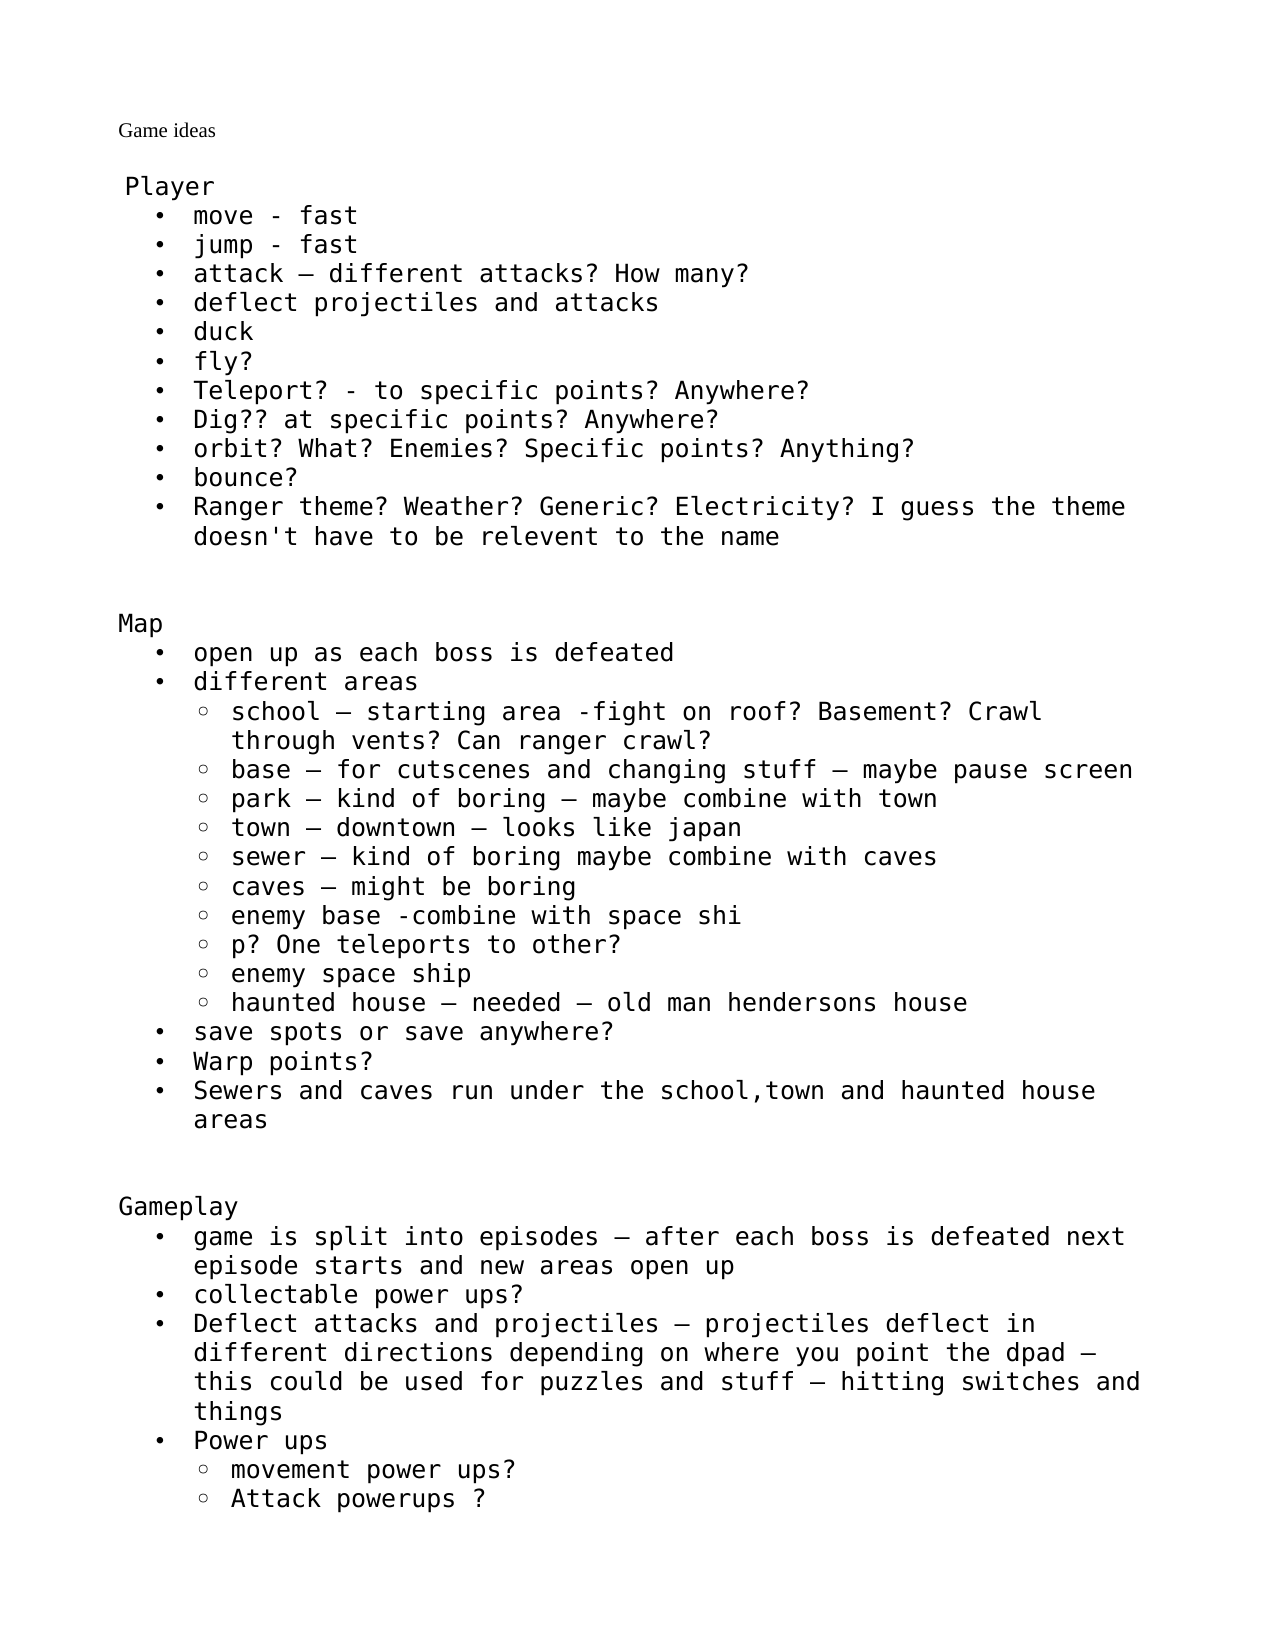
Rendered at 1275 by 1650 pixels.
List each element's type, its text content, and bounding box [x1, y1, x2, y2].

list Ranger theme? Weather? Generic? Electricity? I guess the theme doesn't have to be relevent to the name [156, 493, 1157, 551]
list town – downtown – looks like japan [193, 813, 1157, 843]
list jump - fast [156, 230, 1157, 259]
list base – for cutscenes and changing stuff – maybe pause screen [193, 755, 1157, 784]
list p? One teleports to other? [193, 930, 1157, 959]
list Attack powerups ? [193, 1484, 1157, 1513]
text Player [118, 172, 1157, 201]
list enemy base -combine with space shi [193, 901, 1157, 930]
list deflect projectiles and attacks [156, 288, 1157, 318]
list haunted house – needed – old man hendersons house [193, 988, 1157, 1018]
list Sewers and caves run under the school,town and haunted house areas [156, 1076, 1157, 1134]
list Deflect attacks and projectiles – projectiles deflect in different directions depending on where you point the dpad – this could be used for puzzles and stuff – hitting switches and things [156, 1309, 1157, 1426]
list park – kind of boring – maybe combine with town [193, 784, 1157, 813]
list school – starting area -fight on roof? Basement? Crawl through vents? Can ranger crawl? [193, 697, 1157, 755]
list game is split into episodes – after each boss is defeated next episode starts and new areas open up [156, 1222, 1157, 1280]
text Gameplay [118, 1193, 1157, 1222]
list fly? [156, 347, 1157, 376]
text Map [118, 609, 1157, 638]
list duck [156, 318, 1157, 347]
list orbit? What? Enemies? Specific points? Anything? [156, 434, 1157, 463]
list bounce? [156, 463, 1157, 493]
list sewer – kind of boring maybe combine with caves [193, 843, 1157, 872]
list enemy space ship [193, 959, 1157, 988]
list attack – different attacks? How many? [156, 259, 1157, 288]
list movement power ups? [193, 1455, 1157, 1484]
list caves – might be boring [193, 872, 1157, 901]
list collectable power ups? [156, 1280, 1157, 1309]
list different areas [156, 668, 1157, 697]
list Power ups [156, 1426, 1157, 1455]
list Dig?? at specific points? Anywhere? [156, 405, 1157, 434]
list move - fast [156, 201, 1157, 230]
list save spots or save anywhere? [156, 1018, 1157, 1047]
list Warp points? [156, 1047, 1157, 1076]
list open up as each boss is defeated [156, 638, 1157, 668]
list Teleport? - to specific points? Anywhere? [156, 376, 1157, 405]
